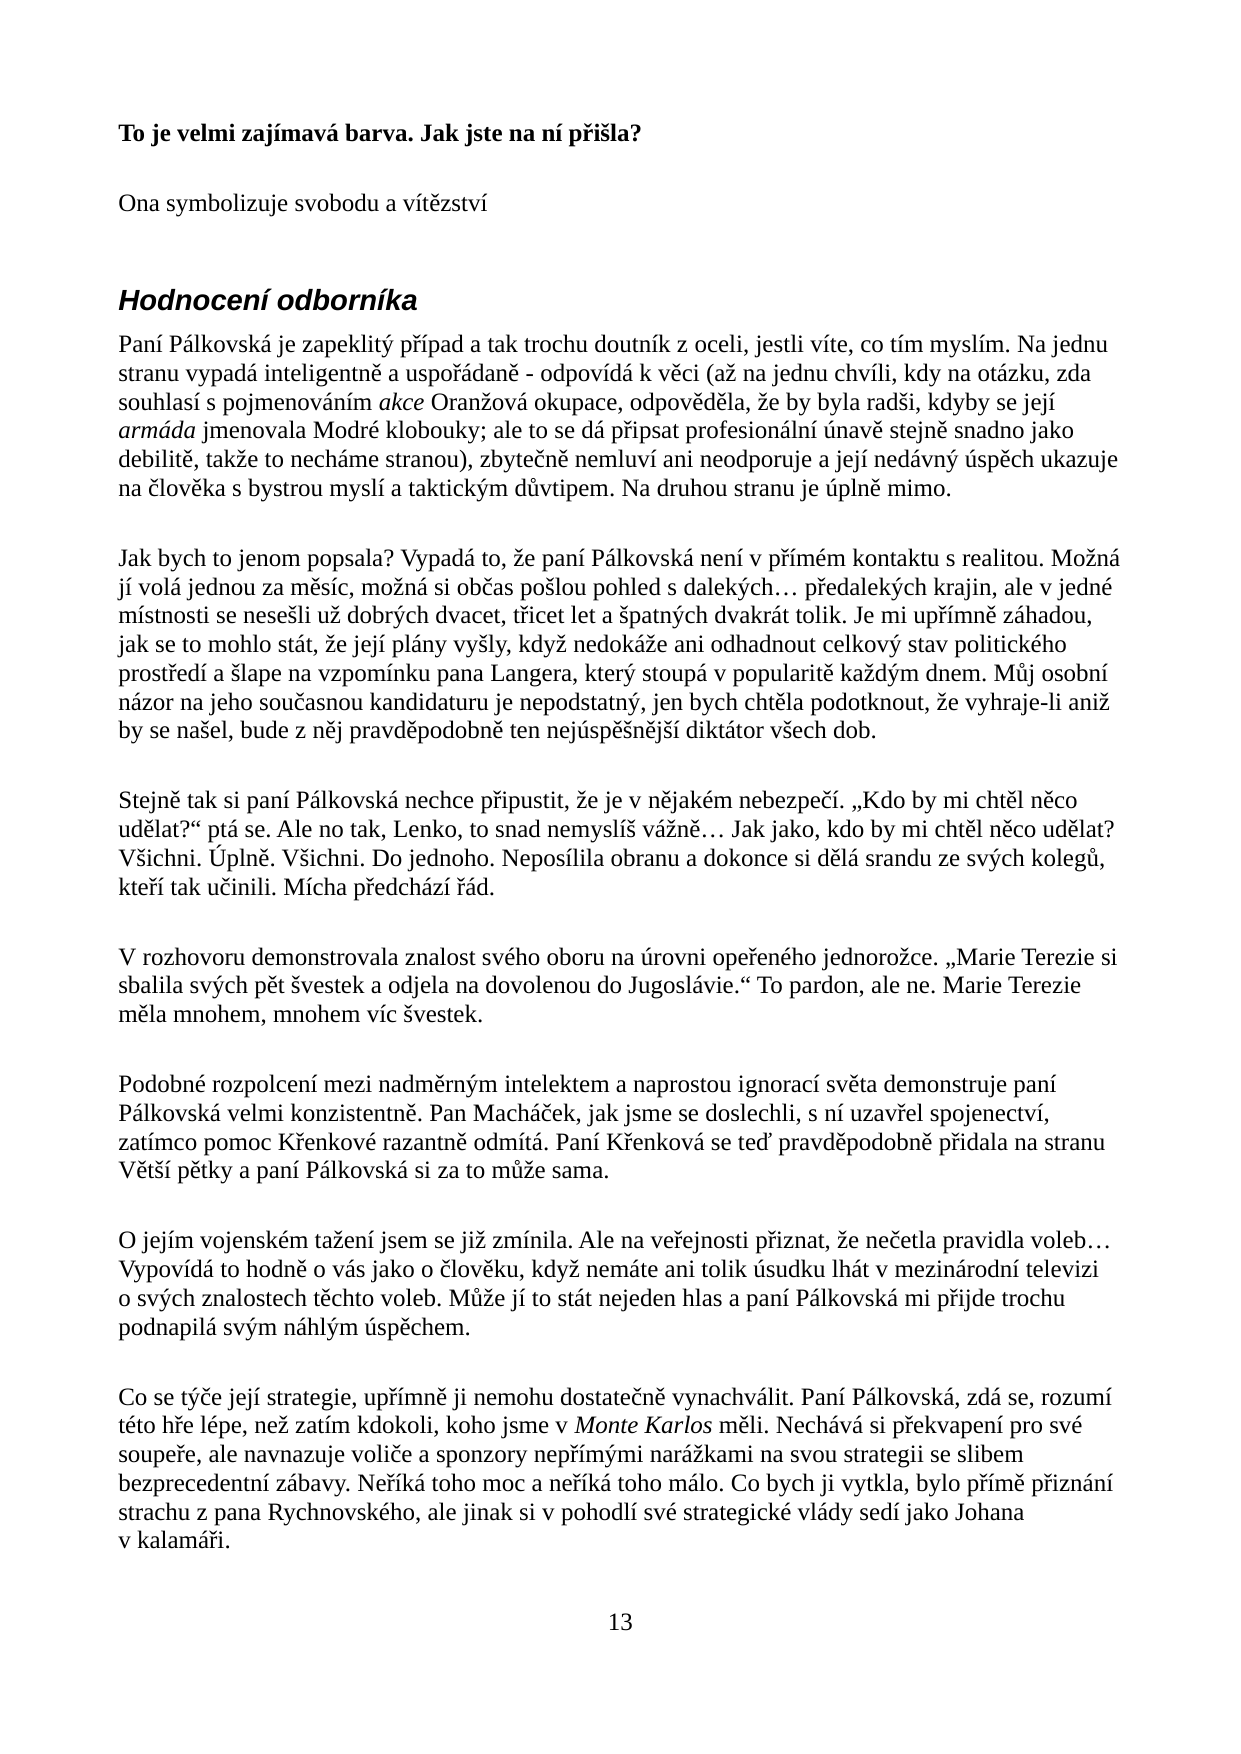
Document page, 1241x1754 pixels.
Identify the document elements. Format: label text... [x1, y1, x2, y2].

text Podobné rozpolcení mezi nadměrným intelektem a naprostou ignorací světa demonstruje paní Pálkovská velmi konzistentně. Pan Macháček, jak jsme se doslechli, s ní uzavřel spojenectví, zatímco pomoc Křenkové razantně odmítá. Paní Křenková se teď pravděpodobně přidala na stranu Větší pětky a paní Pálkovská si za to může sama. [118, 1069, 1122, 1213]
text Co se týče její strategie, upřímně ji nemohu dostatečně vynachválit. Paní Pálkovská, zdá se, rozumí této hře lépe, než zatím kdokoli, koho jsme v Monte Karlos měli. Nechává si překvapení pro své soupeře, ale navnazuje voliče a sponzory nepřímými narážkami na svou strategii se slibem bezprecedentní zábavy. Neříká toho moc a neříká toho málo. Co bych ji vytkla, bylo přímě přiznání strachu z pana Rychnovského, ale jinak si v pohodlí své strategické vlády sedí jako Johana v kalamáři. [118, 1382, 1122, 1554]
text O jejím vojenském tažení jsem se již zmínila. Ale na veřejnosti přiznat, že nečetla pravidla voleb… Vypovídá to hodně o vás jako o člověku, když nemáte ani tolik úsudku lhát v mezinárodní televizi o svých znalostech těchto voleb. Může jí to stát nejeden hlas a paní Pálkovská mi přijde trochu podnapilá svým náhlým úspěchem. [118, 1225, 1122, 1369]
text Stejně tak si paní Pálkovská nechce připustit, že je v nějakém nebezpečí. „Kdo by mi chtěl něco udělat?“ ptá se. Ale no tak, Lenko, to snad nemyslíš vážně… Jak jako, kdo by mi chtěl něco udělat? Všichni. Úplně. Všichni. Do jednoho. Neposílila obranu a dokonce si dělá srandu ze svých kolegů, kteří tak učinili. Mícha předchází řád. [118, 785, 1122, 929]
text To je velmi zajímavá barva. Jak jste na ní přišla? [118, 118, 1122, 176]
text Ona symbolizuje svobodu a vítězství [118, 188, 1122, 246]
text Paní Pálkovská je zapeklitý případ a tak trochu doutník z oceli, jestli víte, co tím myslím. Na jednu stranu vypadá inteligentně a uspořádaně - odpovídá k věci (až na jednu chvíli, kdy na otázku, zda souhlasí s pojmenováním akce Oranžová okupace, odpověděla, že by byla radši, kdyby se její armáda jmenovala Modré klobouky; ale to se dá připsat profesionální únavě stejně snadno jako debilitě, takže to necháme stranou), zbytečně nemluví ani neodporuje a její nedávný úspěch ukazuje na člověka s bystrou myslí a taktickým důvtipem. Na druhou stranu je úplně mimo. [118, 329, 1122, 530]
subtitle Hodnocení odborníka [118, 283, 1122, 317]
text V rozhovoru demonstrovala znalost svého oboru na úrovni opeřeného jednorožce. „Marie Terezie si sbalila svých pět švestek a odjela na dovolenou do Jugoslávie.“ To pardon, ale ne. Marie Terezie měla mnohem, mnohem víc švestek. [118, 942, 1122, 1057]
text Jak bych to jenom popsala? Vypadá to, že paní Pálkovská není v přímém kontaktu s realitou. Možná jí volá jednou za měsíc, možná si občas pošlou pohled s dalekých… předalekých krajin, ale v jedné místnosti se nesešli už dobrých dvacet, třicet let a špatných dvakrát tolik. Je mi upřímně záhadou, jak se to mohlo stát, že její plány vyšly, když nedokáže ani odhadnout celkový stav politického prostředí a šlape na vzpomínku pana Langera, který stoupá v popularitě každým dnem. Můj osobní názor na jeho současnou kandidaturu je nepodstatný, jen bych chtěla podotknout, že vyhraje-li aniž by se našel, bude z něj pravděpodobně ten nejúspěšnější diktátor všech dob. [118, 543, 1122, 773]
